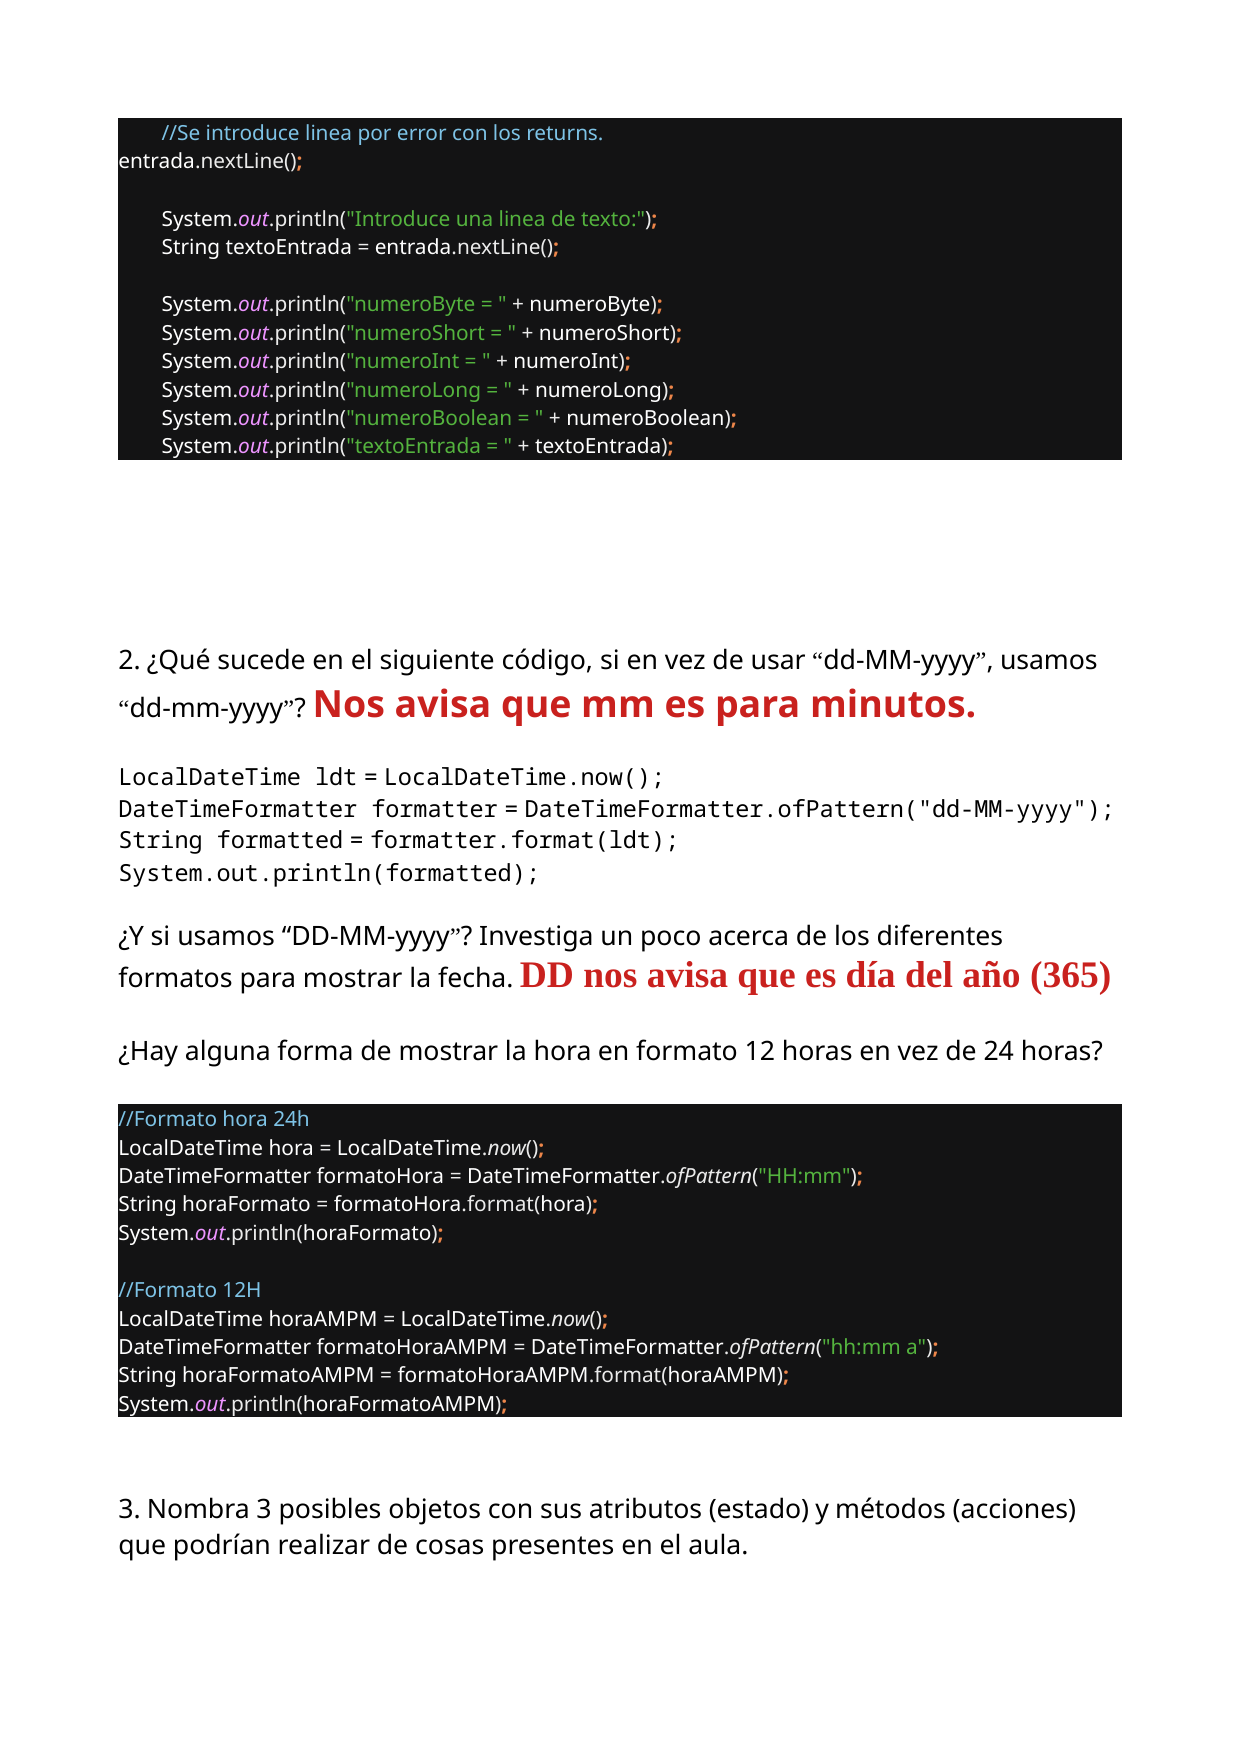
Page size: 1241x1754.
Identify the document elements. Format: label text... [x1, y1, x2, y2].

text LocalDateTime ldt = LocalDateTime.now(); DateTimeFormatter formatter = DateTimeFormatter.ofPattern("dd-MM-yyyy"); String formatted = formatter.format(ldt); System.out.println(formatted); [118, 760, 1122, 917]
text ¿Hay alguna forma de mostrar la hora en formato 12 horas en vez de 24 horas? [118, 1032, 1122, 1068]
text //Se introduce linea por error con los returns. entrada.nextLine(); System.out.println("Introduce una linea de texto:"); String textoEntrada = entrada.nextLine(); System.out.println("numeroByte = " + numeroByte); System.out.println("numeroShort = " + numeroShort); System.out.println("numeroInt = " + numeroInt); System.out.println("numeroLong = " + numeroLong); System.out.println("numeroBoolean = " + numeroBoolean); System.out.println("textoEntrada = " + textoEntrada); [118, 118, 1122, 460]
text 3. Nombra 3 posibles objetos con sus atributos (estado) y métodos (acciones) que podrían realizar de cosas presentes en el aula. [118, 1490, 1122, 1562]
text 2. ¿Qué sucede en el siguiente código, si en vez de usar “dd-MM-yyyy”, usamos “dd-mm-yyyy”? Nos avisa que mm es para minutos. [118, 641, 1122, 728]
text ¿Y si usamos “DD-MM-yyyy”? Investiga un poco acerca de los diferentes formatos para mostrar la fecha. DD nos avisa que es día del año (365) [118, 917, 1122, 996]
text //Formato hora 24h LocalDateTime hora = LocalDateTime.now(); DateTimeFormatter formatoHora = DateTimeFormatter.ofPattern("HH:mm"); String horaFormato = formatoHora.format(hora); System.out.println(horaFormato); //Formato 12H LocalDateTime horaAMPM = LocalDateTime.now(); DateTimeFormatter formatoHoraAMPM = DateTimeFormatter.ofPattern("hh:mm a"); String horaFormatoAMPM = formatoHoraAMPM.format(horaAMPM); System.out.println(horaFormatoAMPM); [118, 1104, 1122, 1417]
